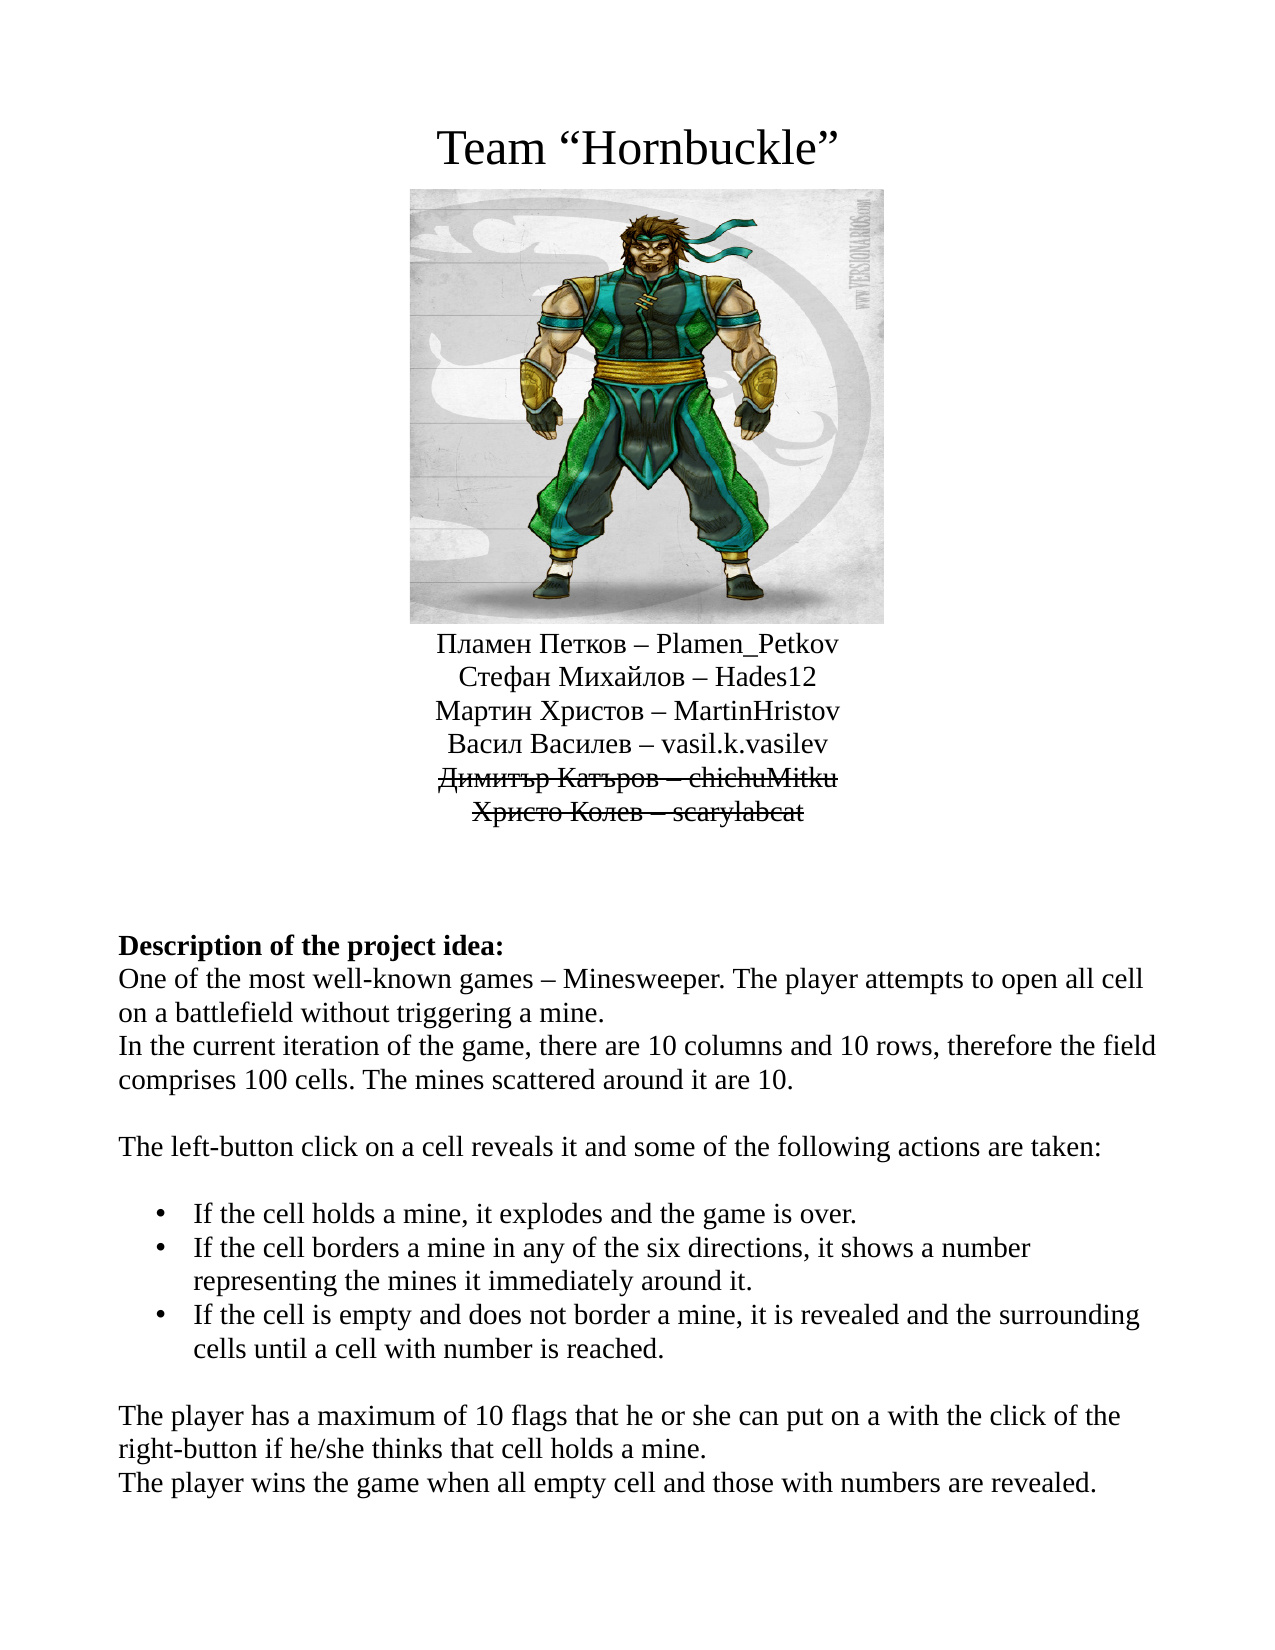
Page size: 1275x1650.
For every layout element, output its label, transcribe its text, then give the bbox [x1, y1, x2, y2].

text Васил Василев – vasil.k.vasilev [118, 727, 1157, 760]
text Стефан Михайлов – Hades12 [118, 659, 1157, 693]
text One of the most well-known games – Minesweeper. The player attempts to open all cell on a battlefield without triggering a mine. [118, 961, 1157, 1028]
text The left-button click on a cell reveals it and some of the following actions are taken: [118, 1129, 1157, 1163]
text Димитър Катъров – chichuMitku [118, 760, 1157, 794]
list If the cell is empty and does not border a mine, it is revealed and the surrounding cells until a cell with number is reached. [156, 1297, 1157, 1364]
picture [409, 189, 884, 624]
text Пламен Петков – Plamen_Petkov [118, 626, 1157, 659]
text The player wins the game when all empty cell and those with numbers are revealed. [118, 1465, 1157, 1498]
list If the cell holds a mine, it explodes and the game is over. [156, 1196, 1157, 1230]
text Description of the project idea: [118, 928, 1157, 961]
text In the current iteration of the game, there are 10 columns and 10 rows, therefore the field comprises 100 cells. The mines scattered around it are 10. [118, 1028, 1157, 1096]
list If the cell borders a mine in any of the six directions, it shows a number representing the mines it immediately around it. [156, 1230, 1157, 1297]
text Христо Колев – scarylabcat [118, 794, 1157, 827]
text Team “Hornbuckle” [118, 118, 1157, 176]
text The player has a maximum of 10 flags that he or she can put on a with the click of the right-button if he/she thinks that cell holds a mine. [118, 1398, 1157, 1465]
text Мартин Христов – MartinHristov [118, 693, 1157, 727]
